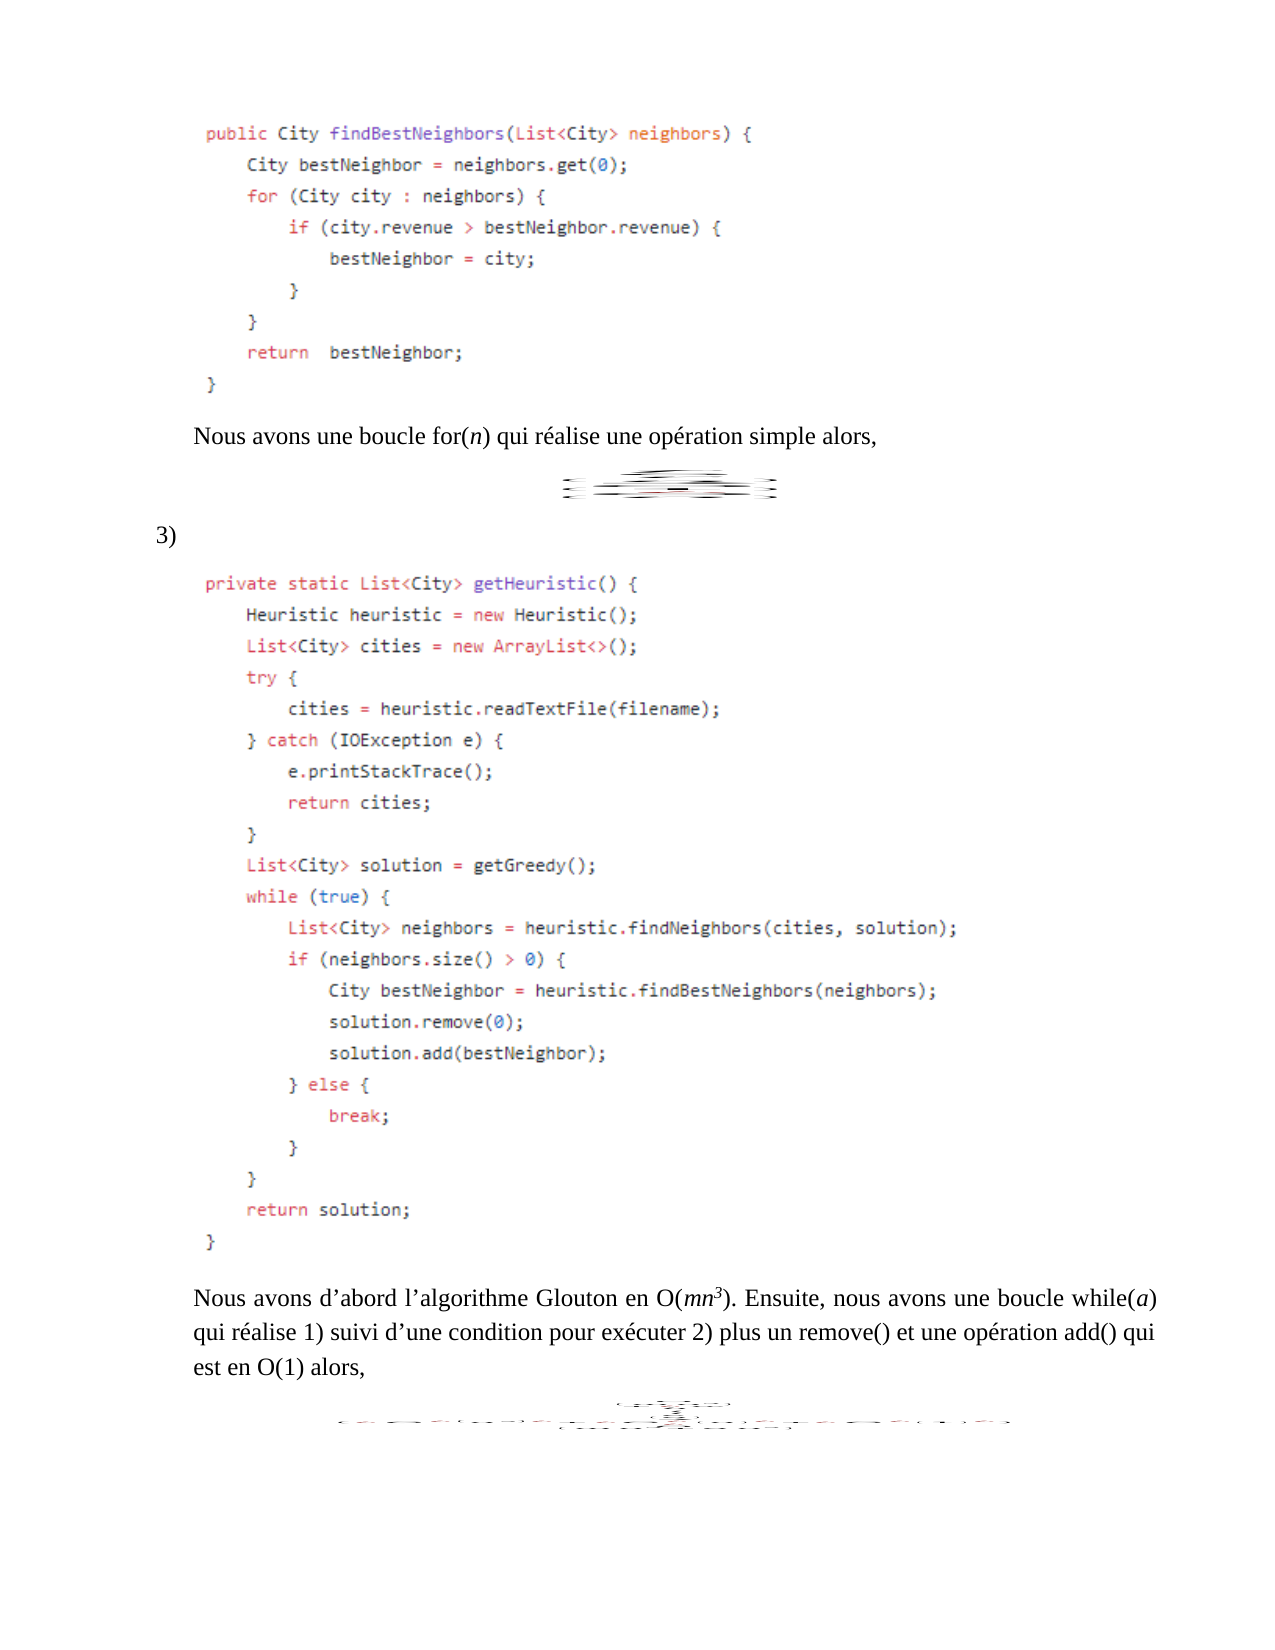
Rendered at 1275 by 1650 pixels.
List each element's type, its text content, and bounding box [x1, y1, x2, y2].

text Nous avons d’abord l’algorithme Glouton en O(mn3). Ensuite, nous avons une boucle while(a) qui réalise 1) suivi d’une condition pour exécuter 2) plus un remove() et une opération add() qui est en O(1) alors, [193, 1283, 1157, 1381]
text Nous avons une boucle for(n) qui réalise une opération simple alors, [193, 421, 1157, 450]
